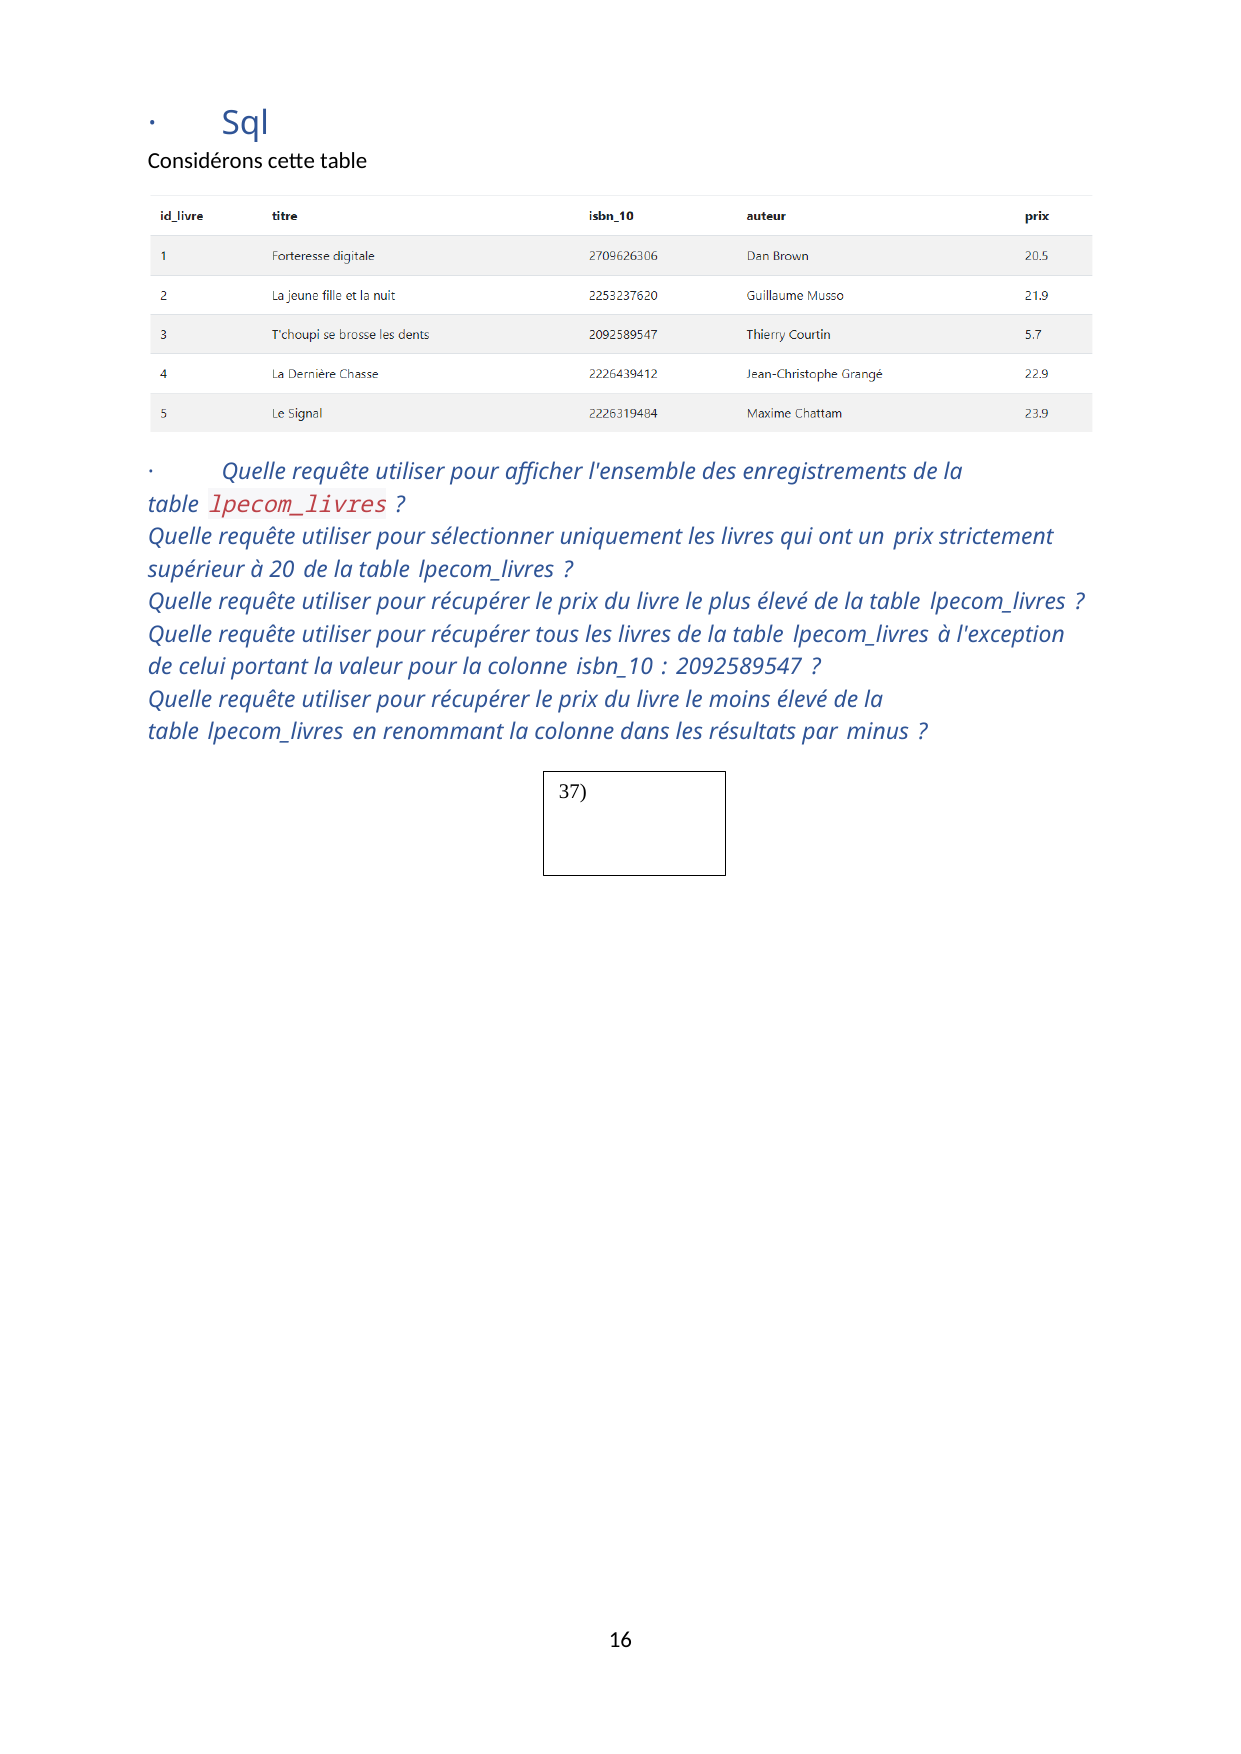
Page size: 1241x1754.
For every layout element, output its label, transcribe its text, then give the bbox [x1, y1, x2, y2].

list Quelle requête utiliser pour afficher l'ensemble des enregistrements de la table lpecom_livres ? Quelle requête utiliser pour sélectionner uniquement les livres qui ont un prix strictement supérieur à 20 de la table lpecom_livres ? Quelle requête utiliser pour récupérer le prix du livre le plus élevé de la table lpecom_livres ? Quelle requête utiliser pour récupérer tous les livres de la table lpecom_livres à l'exception de celui portant la valeur pour la colonne isbn_10 : 2092589547 ? Quelle requête utiliser pour récupérer le prix du livre le moins élevé de la table lpecom_livres en renommant la colonne dans les résultats par minus ? [148, 455, 1093, 746]
text Considérons cette table [148, 146, 1093, 174]
list Sql [148, 99, 1093, 144]
picture [147, 191, 1093, 434]
